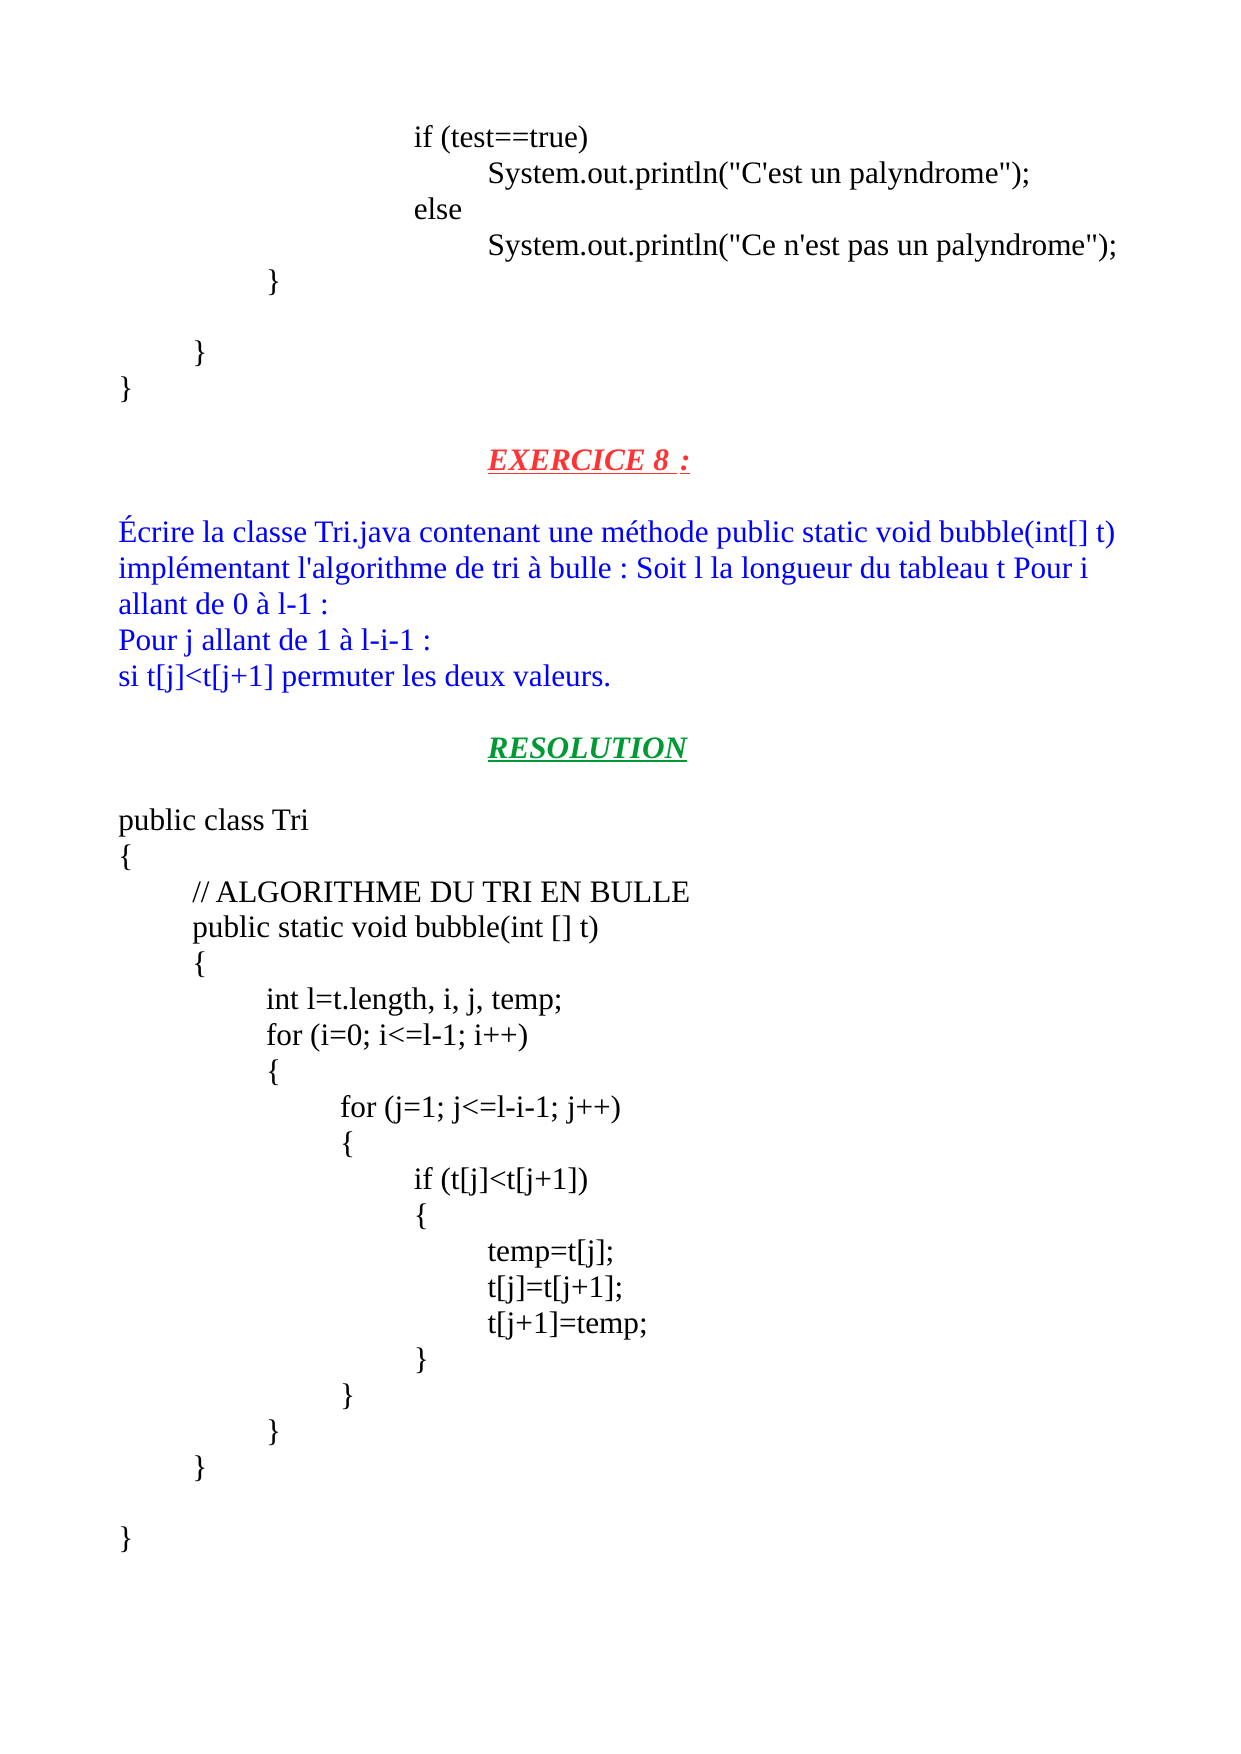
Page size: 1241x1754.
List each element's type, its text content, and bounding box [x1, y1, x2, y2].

text temp=t[j]; [118, 1232, 1122, 1268]
text System.out.println("C'est un palyndrome"); [118, 154, 1122, 190]
text } [118, 262, 1122, 298]
text int l=t.length, i, j, temp; [118, 981, 1122, 1017]
text si t[j]<t[j+1] permuter les deux valeurs. [118, 657, 1122, 693]
text { [118, 1124, 1122, 1160]
text if (test==true) [118, 118, 1122, 154]
text public class Tri [118, 801, 1122, 837]
text } [118, 1340, 1122, 1376]
text // ALGORITHME DU TRI EN BULLE [118, 873, 1122, 909]
text implémentant l'algorithme de tri à bulle : Soit l la longueur du tableau t Pour i allant de 0 à l-1 : [118, 549, 1122, 621]
text } [118, 1520, 1122, 1556]
text } [118, 334, 1122, 370]
text Écrire la classe Tri.java contenant une méthode public static void bubble(int[] t) [118, 513, 1122, 549]
text { [118, 945, 1122, 981]
text Pour j allant de 1 à l-i-1 : [118, 621, 1122, 657]
text EXERCICE 8 : [118, 442, 1122, 477]
text for (j=1; j<=l-i-1; j++) [118, 1088, 1122, 1124]
text System.out.println("Ce n'est pas un palyndrome"); [118, 226, 1122, 262]
text else [118, 190, 1122, 226]
text RESOLUTION [118, 729, 1122, 765]
text { [118, 1052, 1122, 1088]
text { [118, 837, 1122, 873]
text { [118, 1196, 1122, 1232]
text for (i=0; i<=l-1; i++) [118, 1017, 1122, 1052]
text } [118, 1412, 1122, 1448]
text t[j]=t[j+1]; [118, 1268, 1122, 1304]
text } [118, 1448, 1122, 1484]
text } [118, 370, 1122, 406]
text t[j+1]=temp; [118, 1304, 1122, 1340]
text public static void bubble(int [] t) [118, 909, 1122, 945]
text } [118, 1376, 1122, 1412]
text if (t[j]<t[j+1]) [118, 1160, 1122, 1196]
